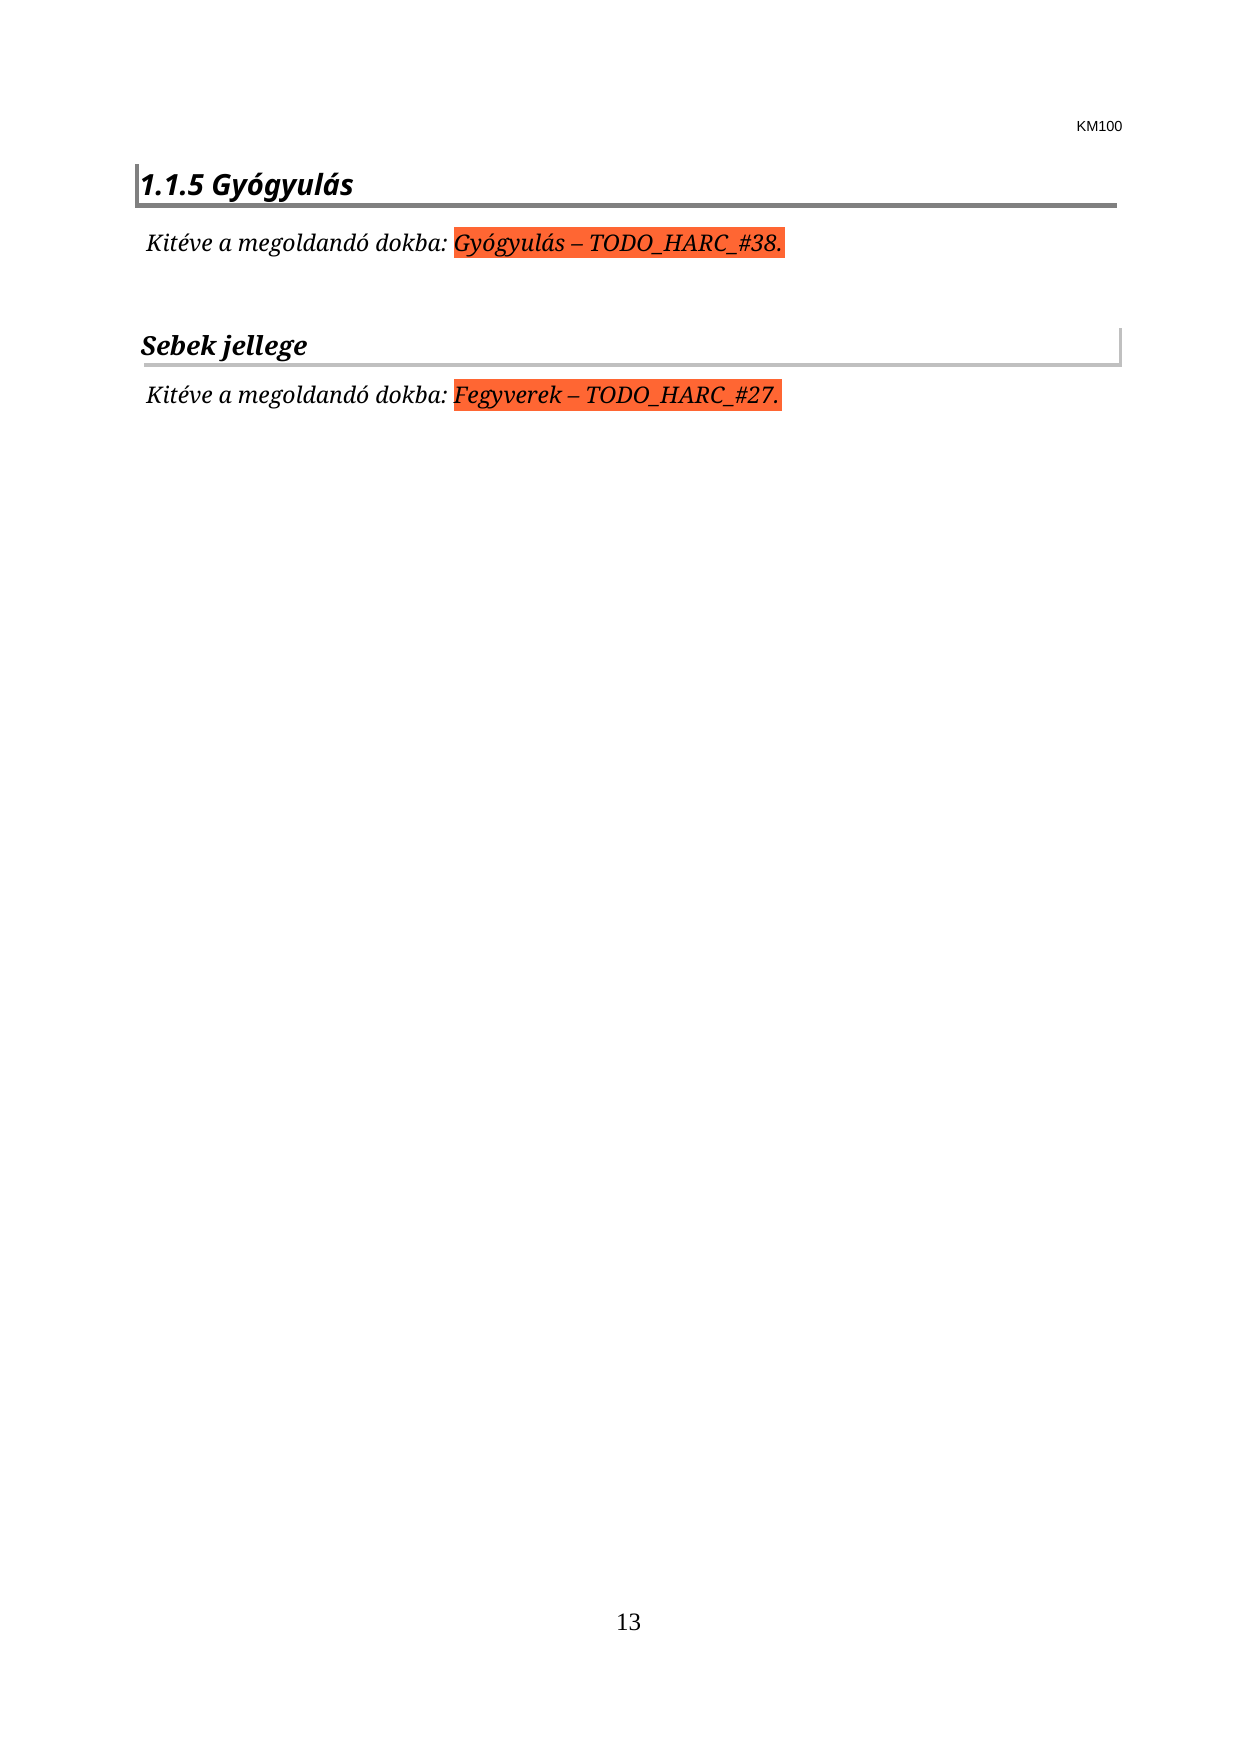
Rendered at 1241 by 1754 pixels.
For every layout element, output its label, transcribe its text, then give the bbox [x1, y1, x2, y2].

subtitle Sebek jellege [140, 328, 1118, 363]
text Kitéve a megoldandó dokba: Fegyverek – TODO_HARC_#27. [134, 379, 1122, 411]
text Kitéve a megoldandó dokba: Gyógyulás – TODO_HARC_#38. [134, 227, 1122, 258]
subtitle Gyógyulás [139, 164, 1122, 204]
